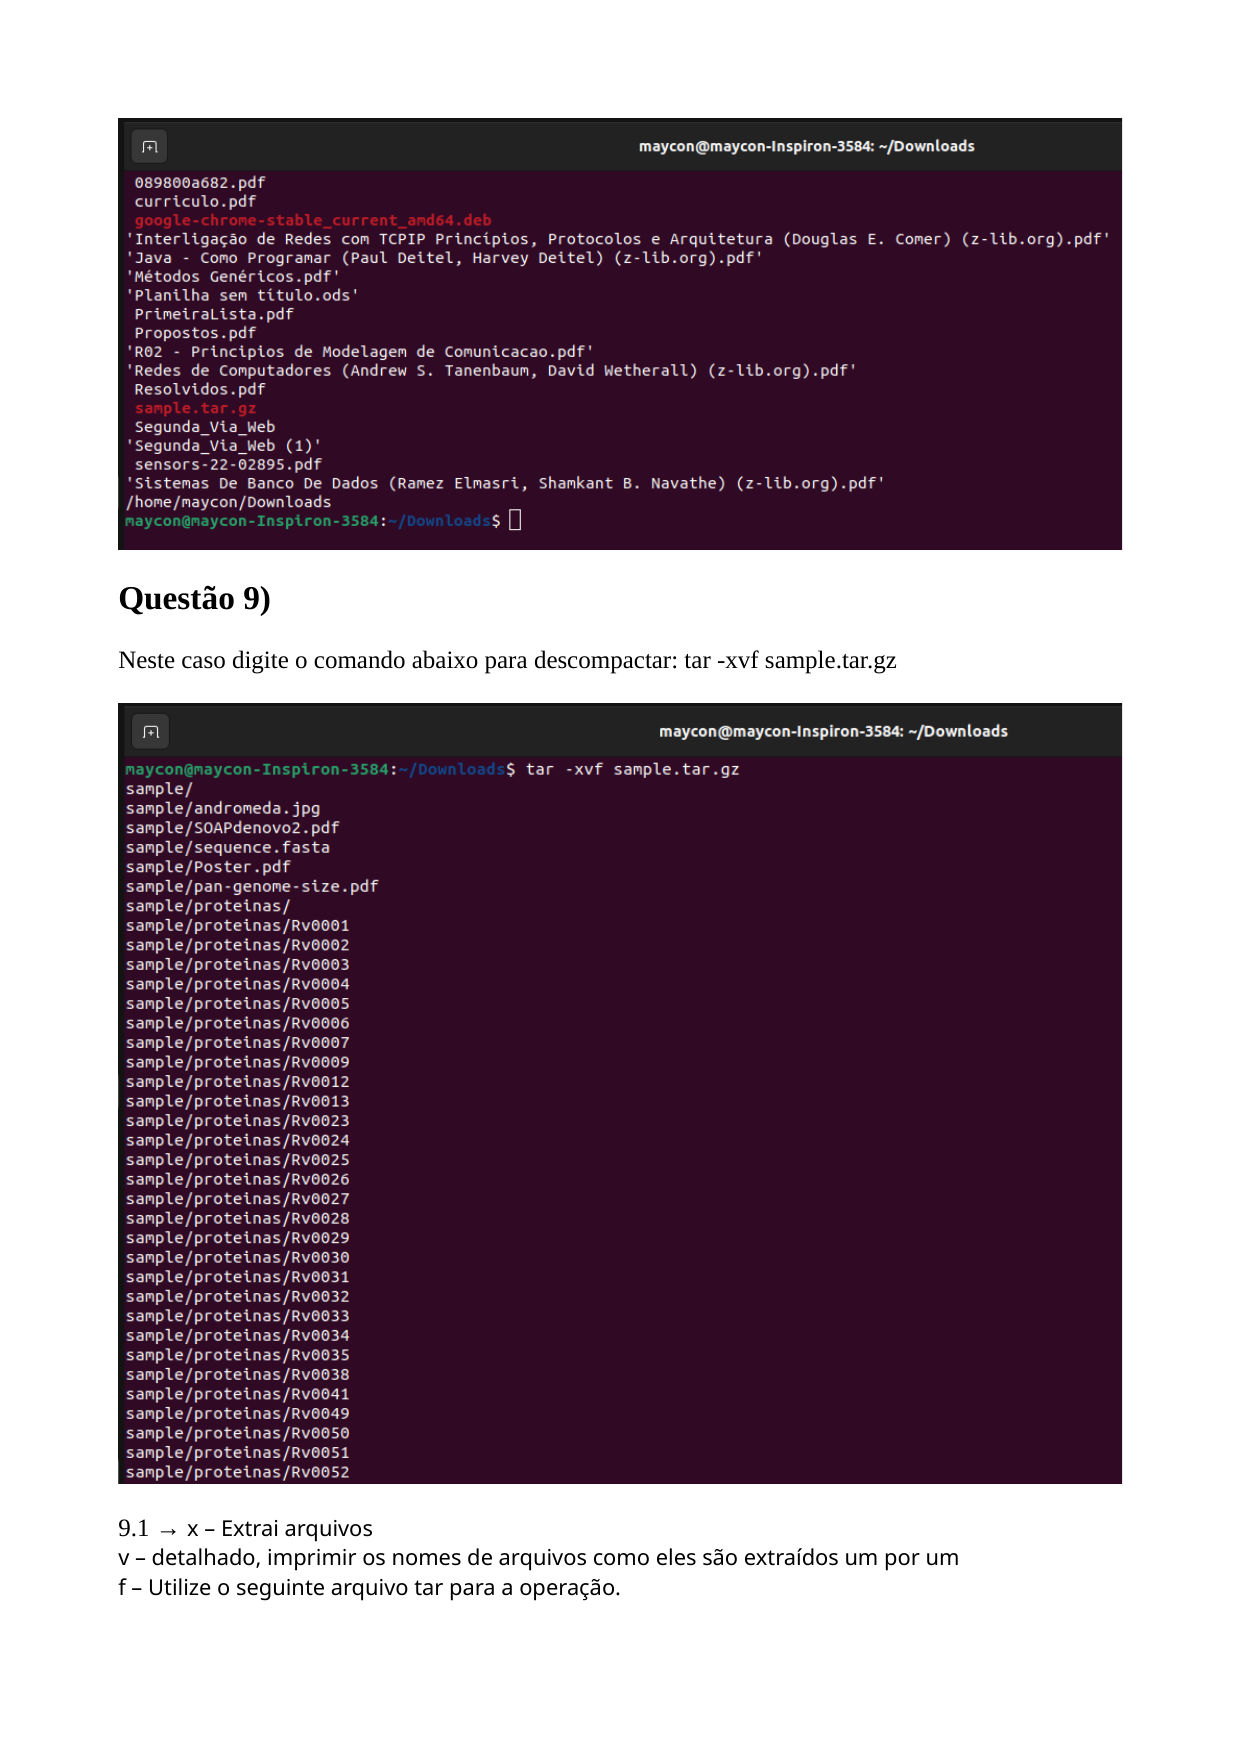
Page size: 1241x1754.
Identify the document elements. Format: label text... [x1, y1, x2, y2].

picture [118, 703, 1123, 1484]
picture [118, 118, 1123, 550]
text Questão 9) [118, 578, 1122, 617]
text Neste caso digite o comando abaixo para descompactar: tar -xvf sample.tar.gz [118, 646, 1122, 674]
text 9.1 → x – Extrai arquivos v – detalhado, imprimir os nomes de arquivos como eles são extraídos um por um f – Utilize o seguinte arquivo tar para a operação. [118, 1513, 1122, 1602]
